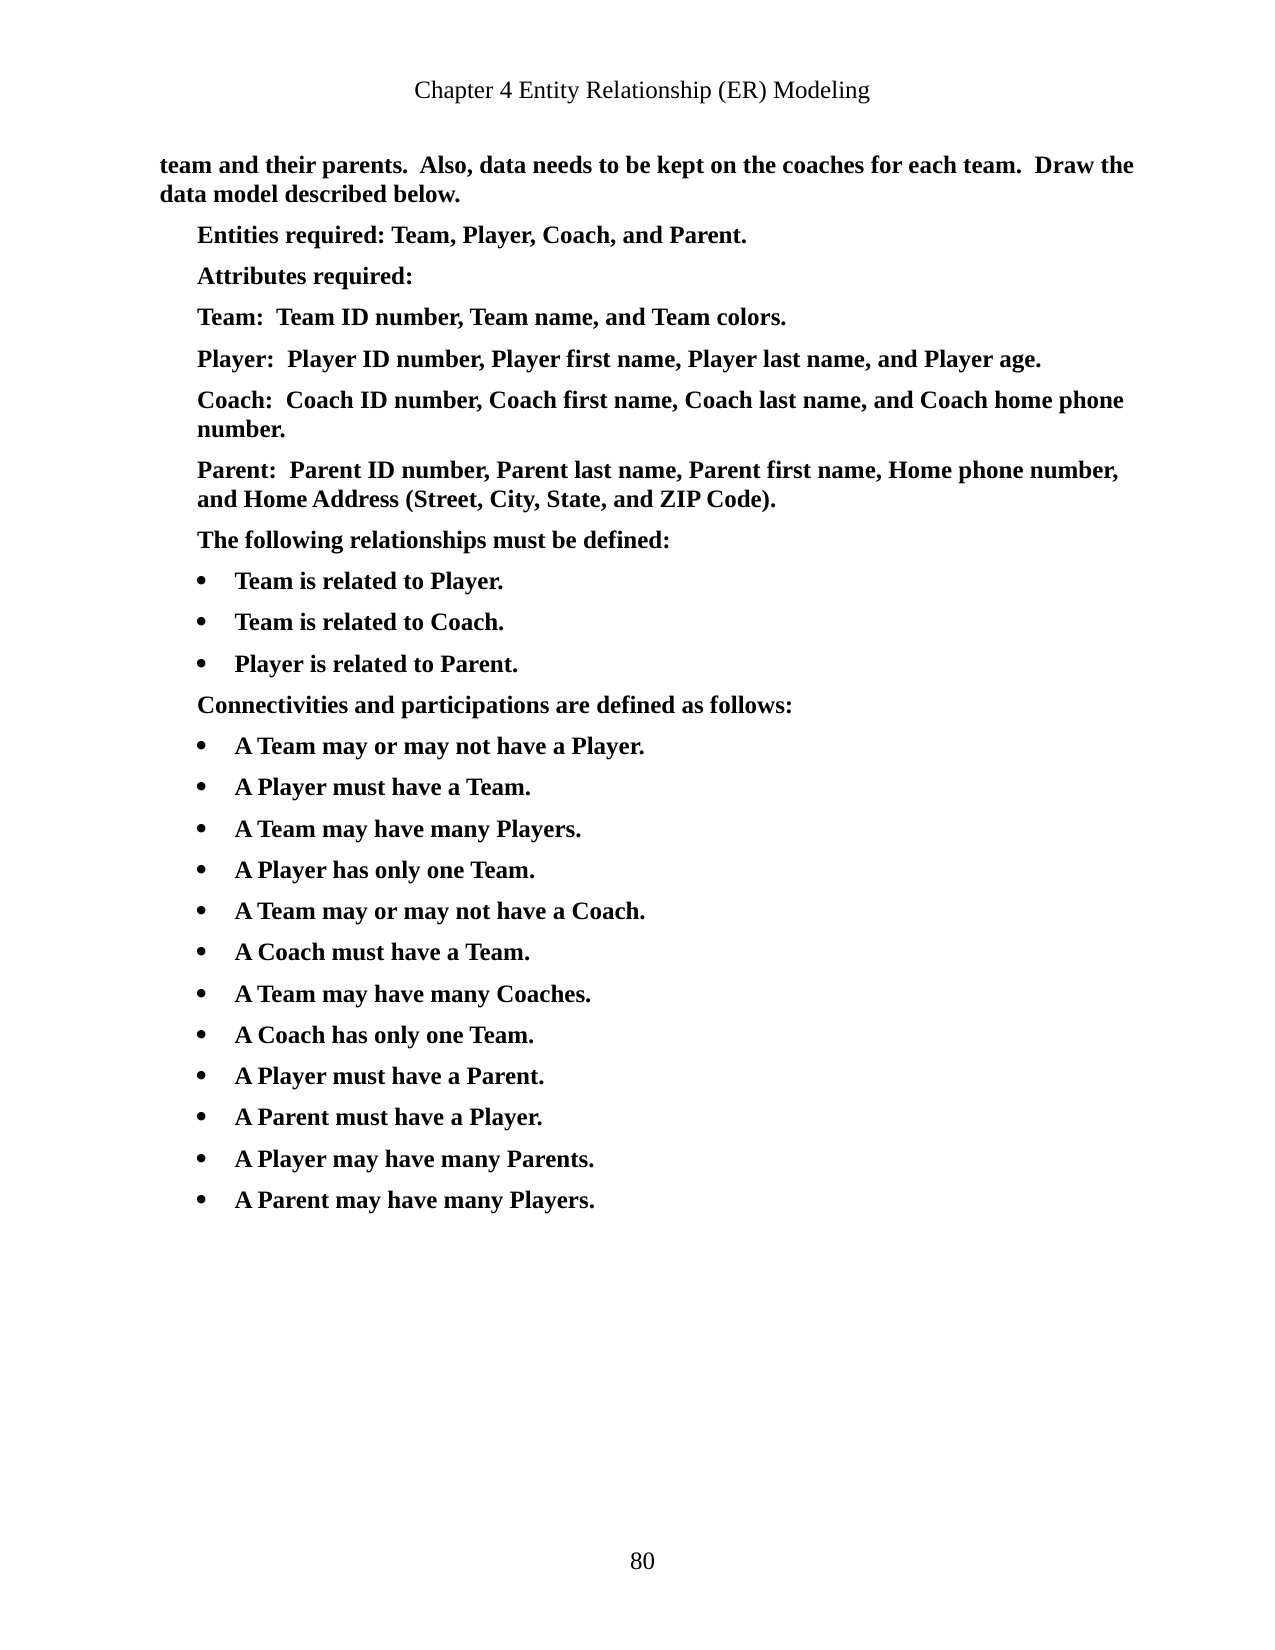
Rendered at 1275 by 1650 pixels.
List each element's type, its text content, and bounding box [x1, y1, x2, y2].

list A Parent may have many Players. [197, 1185, 1162, 1214]
list A Player must have a Parent. [197, 1061, 1162, 1090]
list Team is related to Player. [197, 566, 1162, 595]
list Team is related to Coach. [197, 607, 1162, 636]
list A Team may have many Coaches. [197, 979, 1162, 1007]
list A Player may have many Parents. [197, 1144, 1162, 1172]
list A Team may or may not have a Coach. [197, 896, 1162, 925]
list Attributes required: [197, 261, 1162, 290]
list A Parent must have a Player. [197, 1102, 1162, 1131]
list A Player must have a Team. [197, 772, 1162, 801]
list A Team may or may not have a Player. [197, 731, 1162, 760]
list Coach: Coach ID number, Coach first name, Coach last name, and Coach home phone number. [197, 385, 1162, 442]
list A Coach must have a Team. [197, 937, 1162, 966]
list A Team may have many Players. [197, 814, 1162, 842]
list team and their parents. Also, data needs to be kept on the coaches for each team. Draw the data model described below. [122, 150, 1162, 207]
list Parent: Parent ID number, Parent last name, Parent first name, Home phone number, and Home Address (Street, City, State, and ZIP Code). [197, 455, 1162, 512]
list Player is related to Parent. [197, 649, 1162, 677]
list A Player has only one Team. [197, 855, 1162, 884]
list Entities required: Team, Player, Coach, and Parent. [197, 220, 1162, 249]
list Connectivities and participations are defined as follows: [197, 690, 1162, 719]
list Player: Player ID number, Player first name, Player last name, and Player age. [197, 344, 1162, 372]
list The following relationships must be defined: [197, 525, 1162, 554]
list Team: Team ID number, Team name, and Team colors. [197, 302, 1162, 331]
list A Coach has only one Team. [197, 1020, 1162, 1049]
